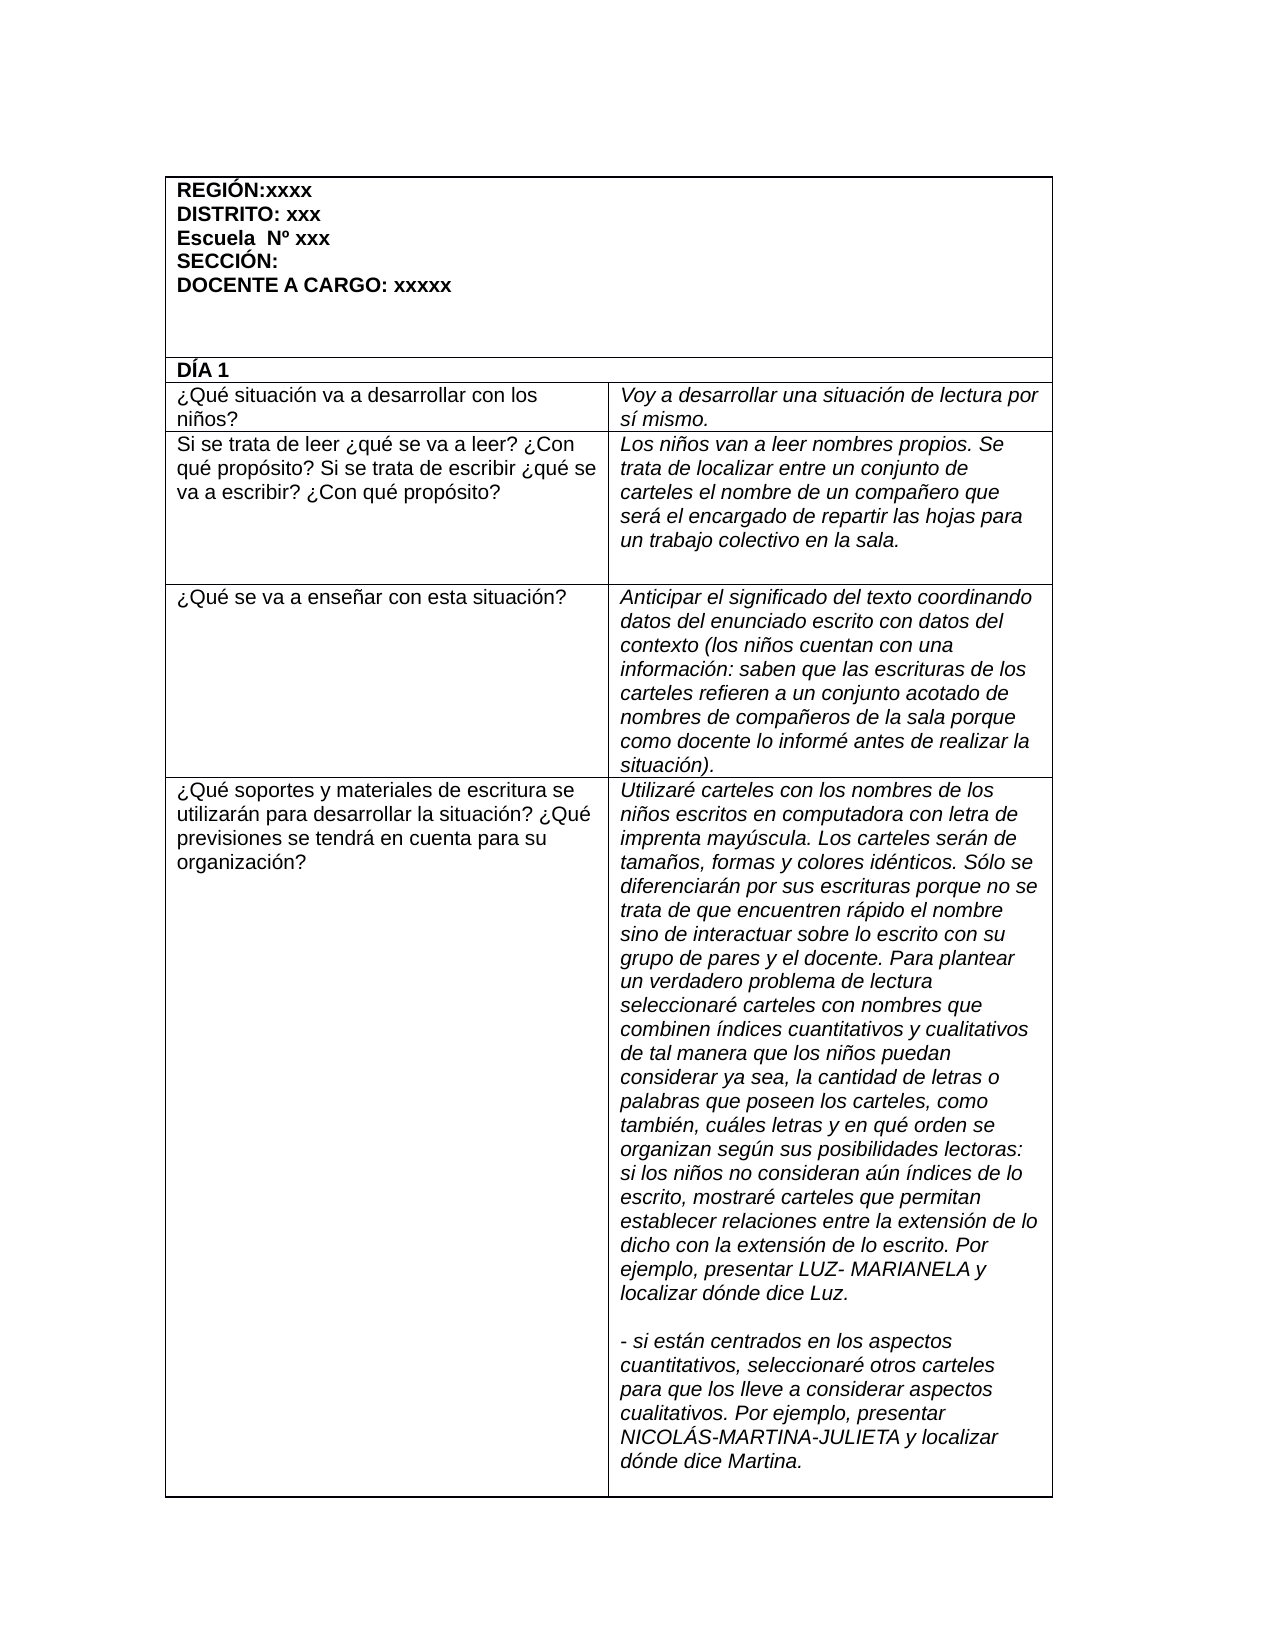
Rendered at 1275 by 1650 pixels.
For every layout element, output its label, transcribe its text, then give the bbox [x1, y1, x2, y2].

table_cell Voy a desarrollar una situación de lectura por sí mismo. [609, 383, 1052, 431]
table_cell Los niños van a leer nombres propios. Se trata de localizar entre un conjunto de carteles el nombre de un compañero que será el encargado de repartir las hojas para un trabajo colectivo en la sala. [609, 432, 1052, 584]
table_cell ¿Qué situación va a desarrollar con los niños? [166, 383, 608, 431]
table_header REGIÓN:xxxx DISTRITO: xxx Escuela Nº xxx SECCIÓN: DOCENTE A CARGO: xxxxx [166, 178, 1052, 357]
table_cell ¿Qué se va a enseñar con esta situación? [166, 585, 608, 777]
table_cell DÍA 1 [166, 358, 1052, 382]
table_cell Si se trata de leer ¿qué se va a leer? ¿Con qué propósito? Si se trata de escribir ¿qué se va a escribir? ¿Con qué propósito? [166, 432, 608, 584]
table_cell Utilizaré carteles con los nombres de los niños escritos en computadora con letra de imprenta mayúscula. Los carteles serán de tamaños, formas y colores idénticos. Sólo se diferenciarán por sus escrituras porque no se trata de que encuentren rápido el nombre sino de interactuar sobre lo escrito con su grupo de pares y el docente. Para plantear un verdadero problema de lectura seleccionaré carteles con nombres que combinen índices cuantitativos y cualitativos de tal manera que los niños puedan considerar ya sea, la cantidad de letras o palabras que poseen los carteles, como también, cuáles letras y en qué orden se organizan según sus posibilidades lectoras: si los niños no consideran aún índices de lo escrito, mostraré carteles que permitan establecer relaciones entre la extensión de lo dicho con la extensión de lo escrito. Por ejemplo, presentar LUZ- MARIANELA y localizar dónde dice Luz. - si están centrados en los aspectos cuantitativos, seleccionaré otros carteles para que los lleve a considerar aspectos cualitativos. Por ejemplo, presentar NICOLÁS-MARTINA-JULIETA y localizar dónde dice Martina. [609, 778, 1052, 1496]
table_cell ¿Qué soportes y materiales de escritura se utilizarán para desarrollar la situación? ¿Qué previsiones se tendrá en cuenta para su organización? [166, 778, 608, 1496]
table_cell Anticipar el significado del texto coordinando datos del enunciado escrito con datos del contexto (los niños cuentan con una información: saben que las escrituras de los carteles refieren a un conjunto acotado de nombres de compañeros de la sala porque como docente lo informé antes de realizar la situación). [609, 585, 1052, 777]
